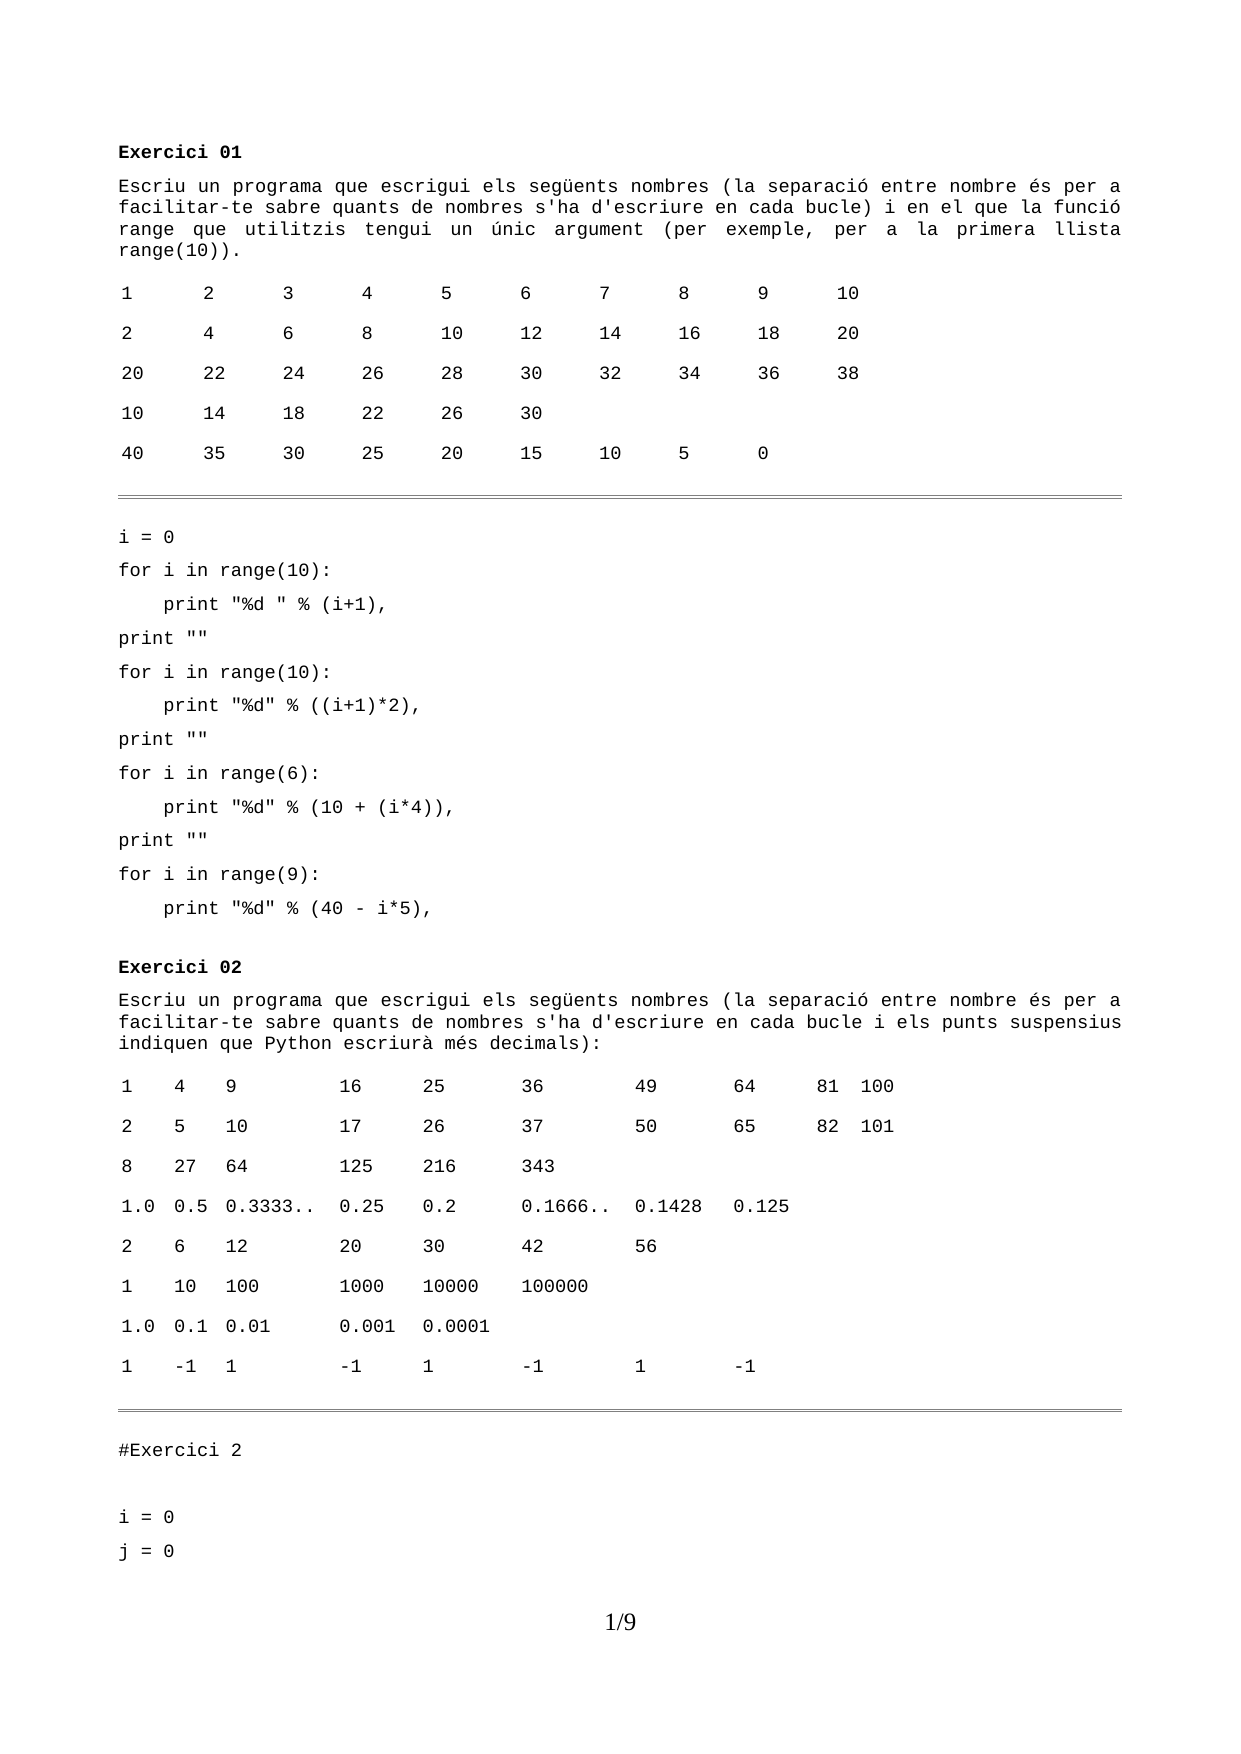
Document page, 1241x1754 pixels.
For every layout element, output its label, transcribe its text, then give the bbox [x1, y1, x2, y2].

table_cell 1.0 [118, 1188, 171, 1227]
table_cell 1 [420, 1348, 518, 1387]
text print "%d" % ((i+1)*2), [118, 696, 1122, 717]
table_cell [730, 1268, 813, 1307]
table_cell 15 [517, 434, 596, 474]
text i = 0 [118, 1508, 1122, 1529]
table_cell -1 [518, 1348, 632, 1387]
table_cell 0 [754, 434, 834, 474]
table_cell 8 [359, 314, 438, 354]
table_cell 26 [438, 394, 517, 434]
table_cell 18 [754, 314, 834, 354]
table_cell 6 [171, 1228, 222, 1267]
table_cell [858, 1268, 921, 1307]
table_cell 82 [814, 1108, 857, 1147]
table_cell 37 [518, 1108, 632, 1147]
table_cell 56 [632, 1228, 730, 1267]
table_cell 0.25 [336, 1188, 419, 1227]
table_header 36 [518, 1068, 632, 1107]
table_header 81 [814, 1068, 857, 1107]
table_cell [632, 1308, 730, 1347]
table_header 100 [858, 1068, 921, 1107]
table_header 10 [834, 274, 921, 314]
table_cell 0.1428 [632, 1188, 730, 1227]
table_cell 1000 [336, 1268, 419, 1307]
table_header 6 [517, 274, 596, 314]
text i = 0 [118, 527, 1122, 549]
table_cell 10 [223, 1108, 336, 1147]
table_cell 32 [596, 354, 675, 394]
table_cell [814, 1228, 857, 1267]
table_cell 10000 [420, 1268, 518, 1307]
table_cell 34 [675, 354, 754, 394]
table_cell 26 [420, 1108, 518, 1147]
table_cell 2 [118, 314, 200, 354]
subtitle Exercici 01 [58, 143, 1122, 164]
table_cell [730, 1228, 813, 1267]
table_cell 42 [518, 1228, 632, 1267]
table_cell [632, 1268, 730, 1307]
table_cell 64 [223, 1148, 336, 1187]
table_header 8 [675, 274, 754, 314]
table_header 16 [336, 1068, 419, 1107]
table_cell 125 [336, 1148, 419, 1187]
text print "%d" % (10 + (i*4)), [118, 797, 1122, 819]
text for i in range(9): [118, 865, 1122, 886]
table_cell [858, 1228, 921, 1267]
table_cell 38 [834, 354, 921, 394]
table_cell 30 [420, 1228, 518, 1267]
table_cell 12 [223, 1228, 336, 1267]
table_cell 10 [171, 1268, 222, 1307]
table_cell 18 [279, 394, 358, 434]
table_cell [596, 394, 675, 434]
table_cell 1 [118, 1348, 171, 1387]
table_header 9 [223, 1068, 336, 1107]
table_cell [814, 1348, 857, 1387]
table_header 2 [200, 274, 279, 314]
table_header 5 [438, 274, 517, 314]
table_header 4 [359, 274, 438, 314]
table_cell [730, 1148, 813, 1187]
table_cell 1 [223, 1348, 336, 1387]
table_cell 0.01 [223, 1308, 336, 1347]
table_cell [814, 1308, 857, 1347]
table_cell 1 [632, 1348, 730, 1387]
table_cell 0.1666.. [518, 1188, 632, 1227]
table_cell 216 [420, 1148, 518, 1187]
table_cell 5 [171, 1108, 222, 1147]
table_cell [754, 394, 834, 434]
text print "" [118, 730, 1122, 751]
table_cell 4 [200, 314, 279, 354]
table_cell [858, 1348, 921, 1387]
table_cell 36 [754, 354, 834, 394]
text print "%d" % (40 - i*5), [118, 899, 1122, 920]
table_cell 14 [596, 314, 675, 354]
text Escriu un programa que escrigui els següents nombres (la separació entre nombre és per a facilitar-te sabre quants de nombres s'ha d'escriure en cada bucle) i en el que la funció range que utilitzis tengui un únic argument (per exemple, per a la primera llista range(10)). [118, 177, 1122, 262]
table_cell 20 [336, 1228, 419, 1267]
table_cell 22 [200, 354, 279, 394]
text j = 0 [118, 1542, 1122, 1563]
table_cell 10 [438, 314, 517, 354]
table_header 3 [279, 274, 358, 314]
table_cell [814, 1188, 857, 1227]
table_cell 5 [675, 434, 754, 474]
table_cell [675, 394, 754, 434]
table_cell 2 [118, 1108, 171, 1147]
table_cell 0.0001 [420, 1308, 518, 1347]
table_cell 0.1 [171, 1308, 222, 1347]
table_cell 0.125 [730, 1188, 813, 1227]
table_cell 6 [279, 314, 358, 354]
table_cell 22 [359, 394, 438, 434]
text for i in range(10): [118, 662, 1122, 684]
table_header 9 [754, 274, 834, 314]
text for i in range(10): [118, 561, 1122, 582]
text print "" [118, 629, 1122, 650]
table_cell [518, 1308, 632, 1347]
table_header 64 [730, 1068, 813, 1107]
text for i in range(6): [118, 764, 1122, 785]
table_header 25 [420, 1068, 518, 1107]
table_cell 0.3333.. [223, 1188, 336, 1227]
table_cell 30 [517, 354, 596, 394]
table_cell 12 [517, 314, 596, 354]
table_cell 27 [171, 1148, 222, 1187]
table_cell 343 [518, 1148, 632, 1187]
table_cell 28 [438, 354, 517, 394]
table_cell 14 [200, 394, 279, 434]
table_cell [814, 1148, 857, 1187]
table_header 1 [118, 1068, 171, 1107]
table_cell 25 [359, 434, 438, 474]
table_cell 0.5 [171, 1188, 222, 1227]
subtitle Exercici 02 [58, 957, 1122, 979]
table_cell 0.001 [336, 1308, 419, 1347]
table_cell 24 [279, 354, 358, 394]
table_cell 8 [118, 1148, 171, 1187]
text print "" [118, 831, 1122, 852]
table_cell 2 [118, 1228, 171, 1267]
table_cell 1.0 [118, 1308, 171, 1347]
table_header 4 [171, 1068, 222, 1107]
table_header 1 [118, 274, 200, 314]
table_header 7 [596, 274, 675, 314]
table_cell 30 [517, 394, 596, 434]
table_cell 20 [118, 354, 200, 394]
table_cell -1 [171, 1348, 222, 1387]
table_cell 100000 [518, 1268, 632, 1307]
text print "%d " % (i+1), [118, 595, 1122, 616]
table_cell 40 [118, 434, 200, 474]
table_cell 65 [730, 1108, 813, 1147]
table_cell 17 [336, 1108, 419, 1147]
table_cell 10 [596, 434, 675, 474]
table_cell 100 [223, 1268, 336, 1307]
table_cell 20 [438, 434, 517, 474]
table_cell -1 [336, 1348, 419, 1387]
table_cell 0.2 [420, 1188, 518, 1227]
table_cell 50 [632, 1108, 730, 1147]
table_cell 101 [858, 1108, 921, 1147]
table_cell 10 [118, 394, 200, 434]
table_header 49 [632, 1068, 730, 1107]
table_cell [834, 394, 921, 434]
text Escriu un programa que escrigui els següents nombres (la separació entre nombre és per a facilitar-te sabre quants de nombres s'ha d'escriure en cada bucle i els punts suspensius indiquen que Python escriurà més decimals): [118, 991, 1122, 1055]
table_cell [730, 1308, 813, 1347]
table_cell [814, 1268, 857, 1307]
table_cell 30 [279, 434, 358, 474]
table_cell [858, 1188, 921, 1227]
table_cell 26 [359, 354, 438, 394]
table_cell [632, 1148, 730, 1187]
table_cell 20 [834, 314, 921, 354]
table_cell [834, 434, 921, 474]
table_cell -1 [730, 1348, 813, 1387]
table_cell 1 [118, 1268, 171, 1307]
table_cell [858, 1148, 921, 1187]
table_cell 35 [200, 434, 279, 474]
table_cell 16 [675, 314, 754, 354]
text #Exercici 2 [118, 1440, 1122, 1462]
table_cell [858, 1308, 921, 1347]
